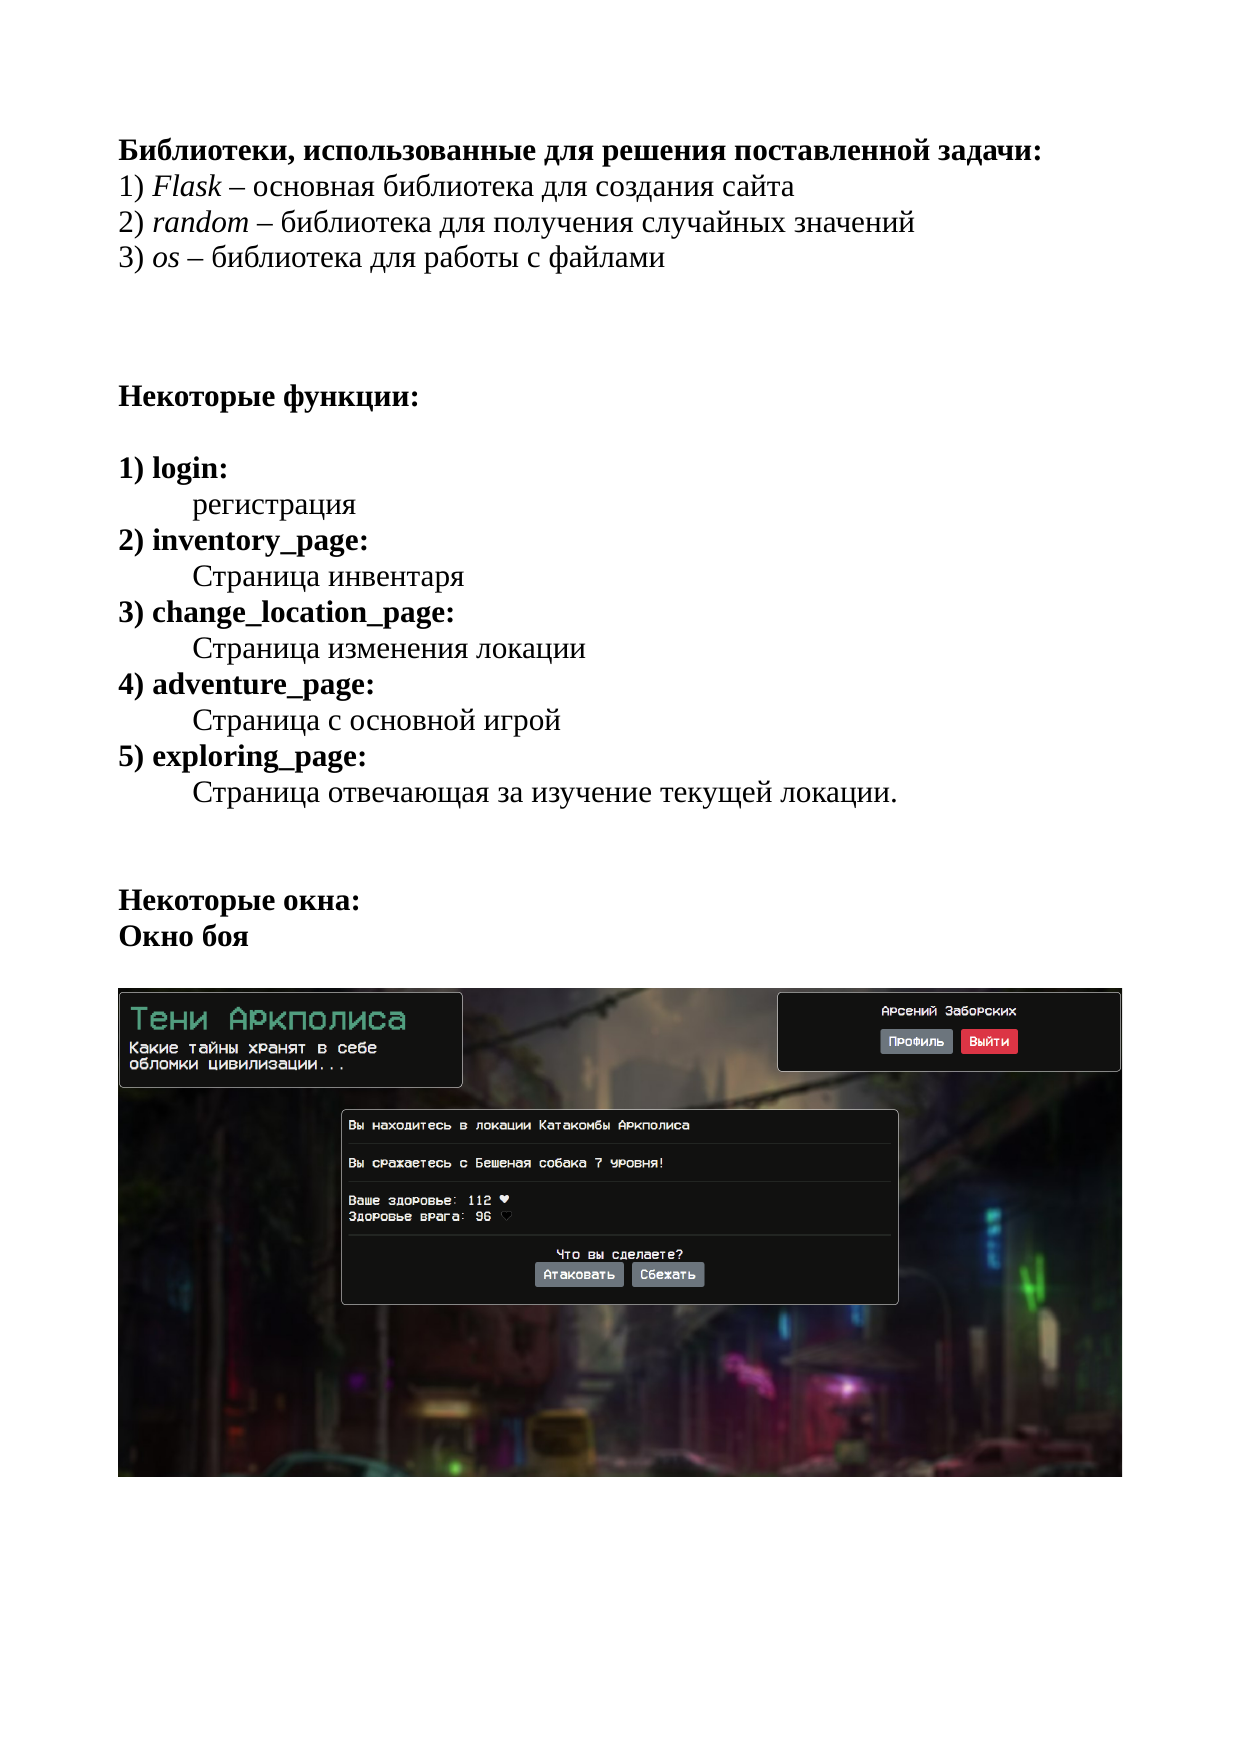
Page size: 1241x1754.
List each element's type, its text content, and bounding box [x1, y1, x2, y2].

text Окно боя [118, 917, 1122, 953]
text 1) Flask – основная библиотека для создания сайта [118, 167, 1122, 203]
text 5) exploring_page: [118, 737, 1122, 773]
text регистрация [118, 486, 1122, 521]
text Страница изменения локации [118, 629, 1122, 665]
text 3) change_location_page: [118, 593, 1122, 629]
text Страница с основной игрой [118, 701, 1122, 737]
text Страница инвентаря [118, 557, 1122, 593]
text Страница отвечающая за изучение текущей локации. [118, 773, 1122, 809]
text 3) os – библиотека для работы с файлами [118, 239, 1122, 275]
text Библиотеки, использованные для решения поставленной задачи: [118, 131, 1122, 167]
text 1) login: [118, 449, 1122, 486]
text Некоторые функции: [118, 378, 1122, 414]
text Некоторые окна: [118, 881, 1122, 917]
text 2) random – библиотека для получения случайных значений [118, 203, 1122, 239]
text 2) inventory_page: [118, 521, 1122, 557]
text 4) adventure_page: [118, 665, 1122, 701]
